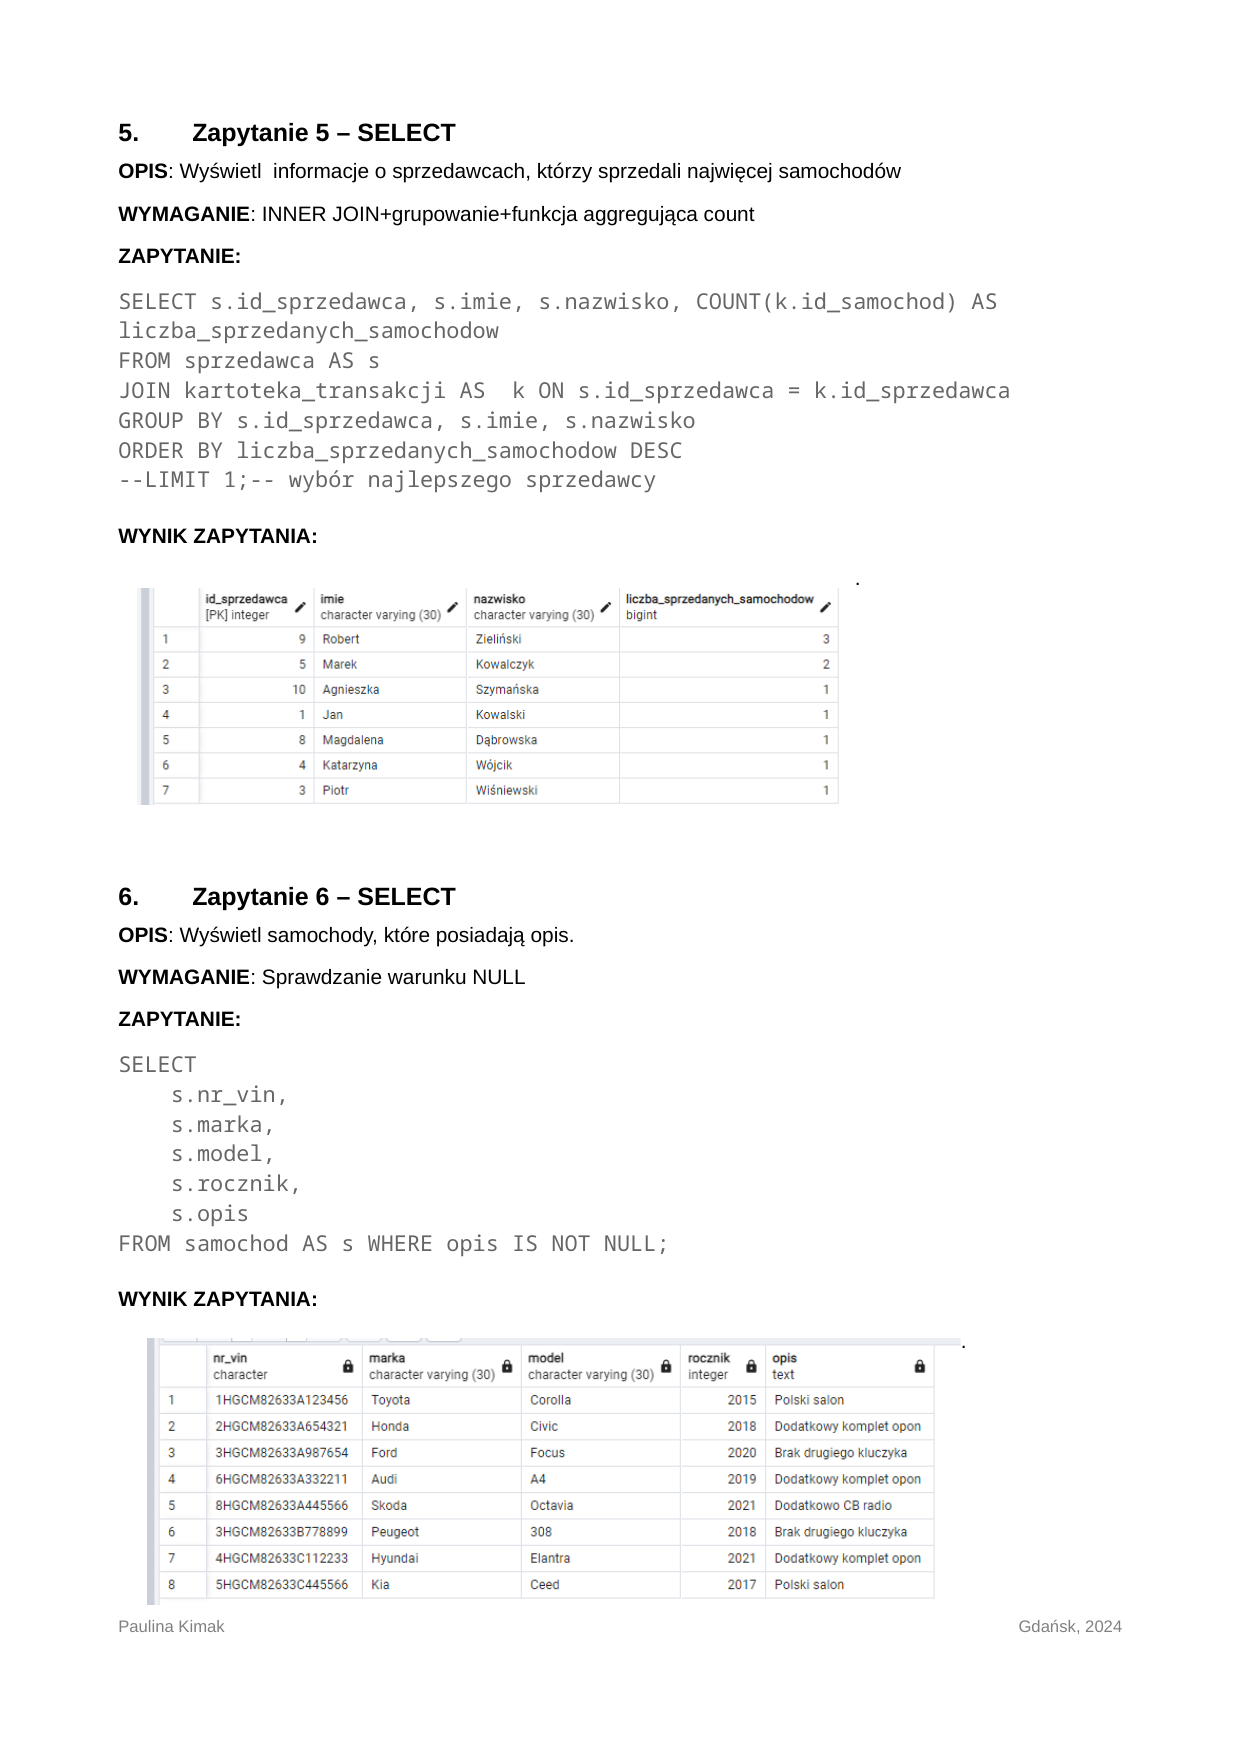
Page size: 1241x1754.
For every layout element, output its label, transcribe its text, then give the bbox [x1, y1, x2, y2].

text . [118, 566, 1122, 590]
text WYMAGANIE: INNER JOIN+grupowanie+funkcja aggregująca count [118, 201, 1122, 225]
text WYNIK ZAPYTANIA: [118, 1287, 1122, 1311]
text WYNIK ZAPYTANIA: [118, 524, 1122, 548]
text s.marka, [118, 1108, 1122, 1138]
text s.opis [118, 1198, 1122, 1228]
text ZAPYTANIE: [118, 243, 1122, 267]
text SELECT [118, 1049, 1122, 1079]
text OPIS: Wyświetl informacje o sprzedawcach, którzy sprzedali najwięcej samochodów [118, 159, 1122, 183]
text SELECT s.id_sprzedawca, s.imie, s.nazwisko, COUNT(k.id_samochod) AS liczba_sprzedanych_samochodow FROM sprzedawca AS s JOIN kartoteka_transakcji AS k ON s.id_sprzedawca = k.id_sprzedawca GROUP BY s.id_sprzedawca, s.imie, s.nazwisko ORDER BY liczba_sprzedanych_samochodow DESC --LIMIT 1;-- wybór najlepszego sprzedawcy [118, 286, 1122, 494]
text OPIS: Wyświetl samochody, które posiadają opis. [118, 923, 1122, 947]
text . [118, 1329, 1122, 1353]
text ZAPYTANIE: [118, 1007, 1122, 1031]
picture [147, 1338, 961, 1605]
picture [118, 588, 855, 805]
subtitle Zapytanie 6 – SELECT [118, 881, 1122, 910]
text s.model, [118, 1138, 1122, 1168]
text s.nr_vin, [118, 1079, 1122, 1108]
text WYMAGANIE: Sprawdzanie warunku NULL [118, 965, 1122, 989]
text s.rocznik, [118, 1168, 1122, 1198]
text FROM samochod AS s WHERE opis IS NOT NULL; [118, 1228, 1122, 1257]
subtitle Zapytanie 5 – SELECT [118, 118, 1122, 147]
